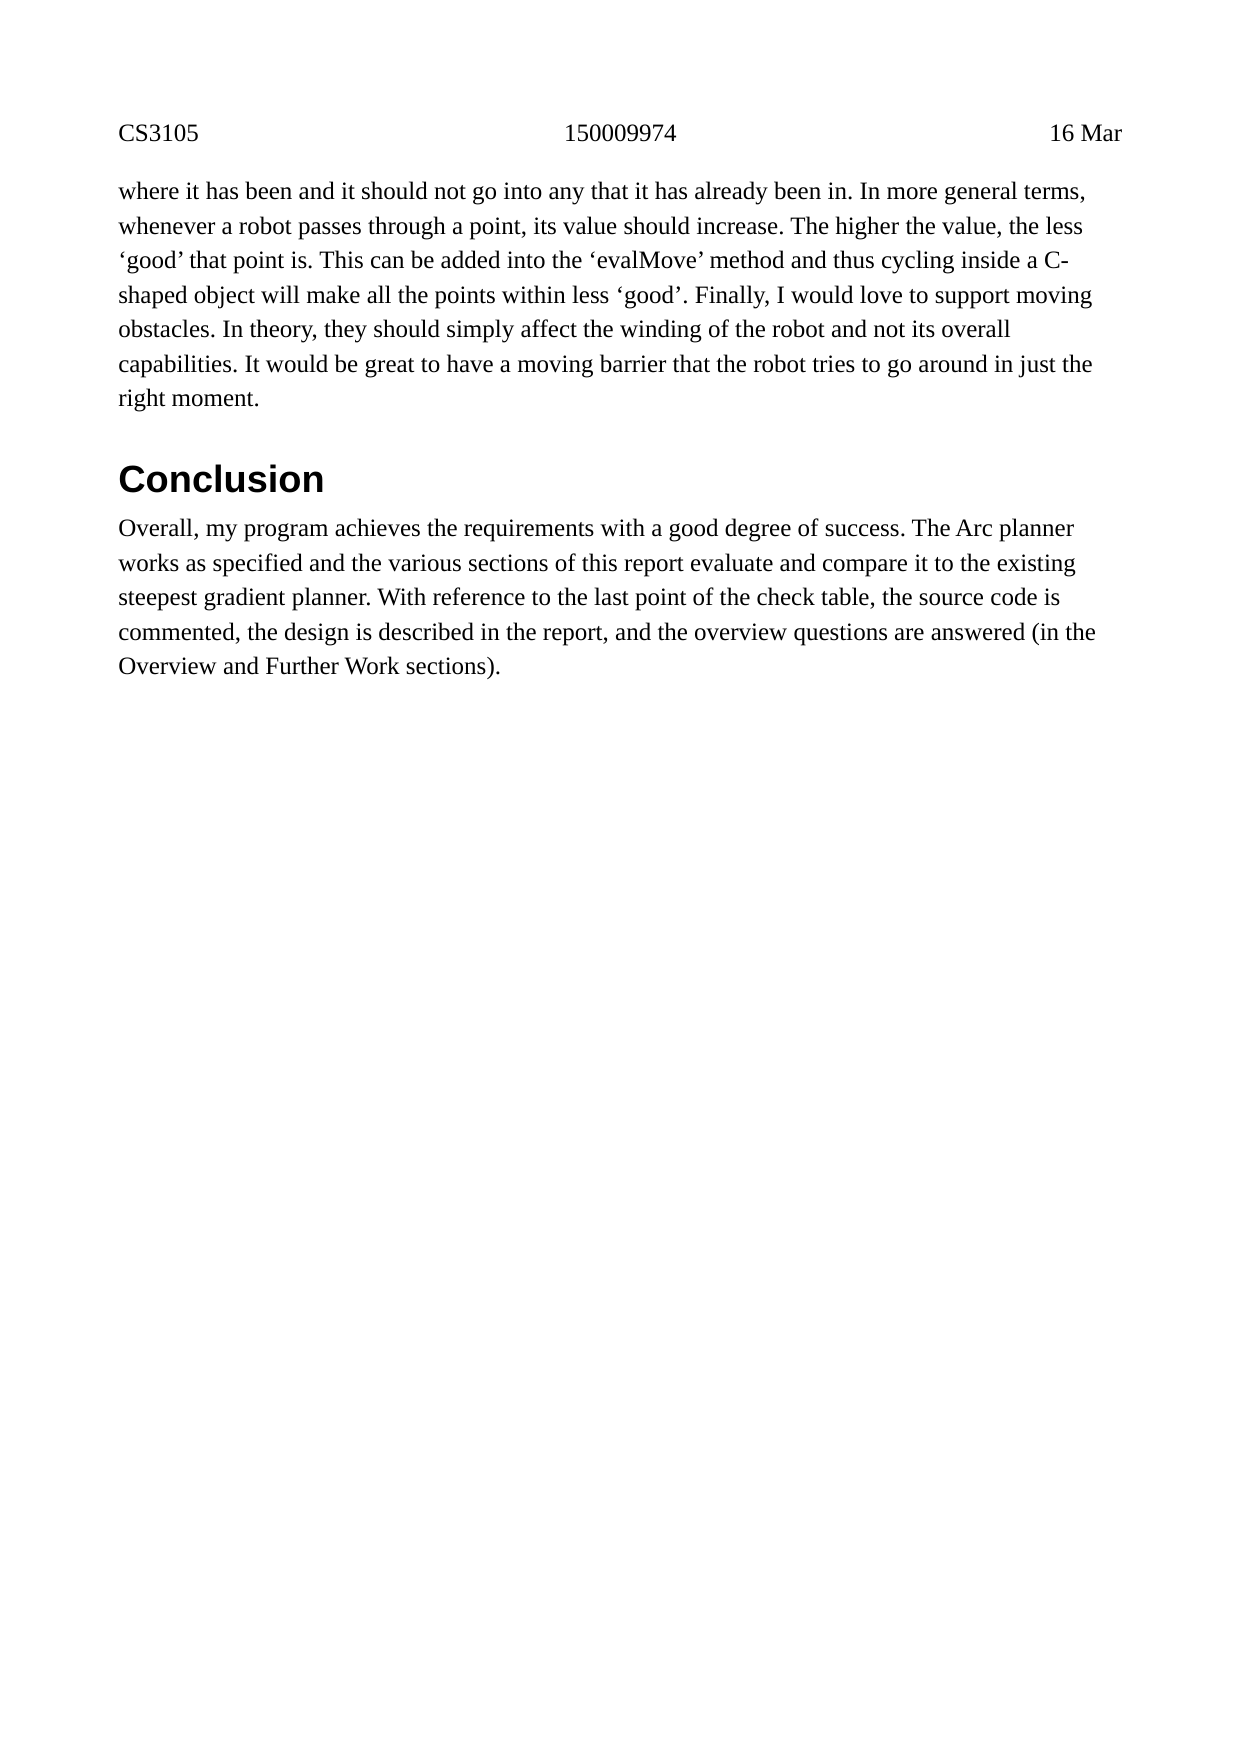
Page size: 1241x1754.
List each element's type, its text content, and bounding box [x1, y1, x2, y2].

text Overall, my program achieves the requirements with a good degree of success. The Arc planner works as specified and the various sections of this report evaluate and compare it to the existing steepest gradient planner. With reference to the last point of the check table, the source code is commented, the design is described in the report, and the overview questions are answered (in the Overview and Further Work sections). [118, 513, 1122, 680]
text where it has been and it should not go into any that it has already been in. In more general terms, whenever a robot passes through a point, its value should increase. The higher the value, the less ‘good’ that point is. This can be added into the ‘evalMove’ method and thus cycling inside a C-shaped object will make all the points within less ‘good’. Finally, I would love to support moving obstacles. In theory, they should simply affect the winding of the robot and not its overall capabilities. It would be great to have a moving barrier that the robot tries to go around in just the right moment. [118, 176, 1122, 412]
subtitle Conclusion [118, 457, 1122, 501]
